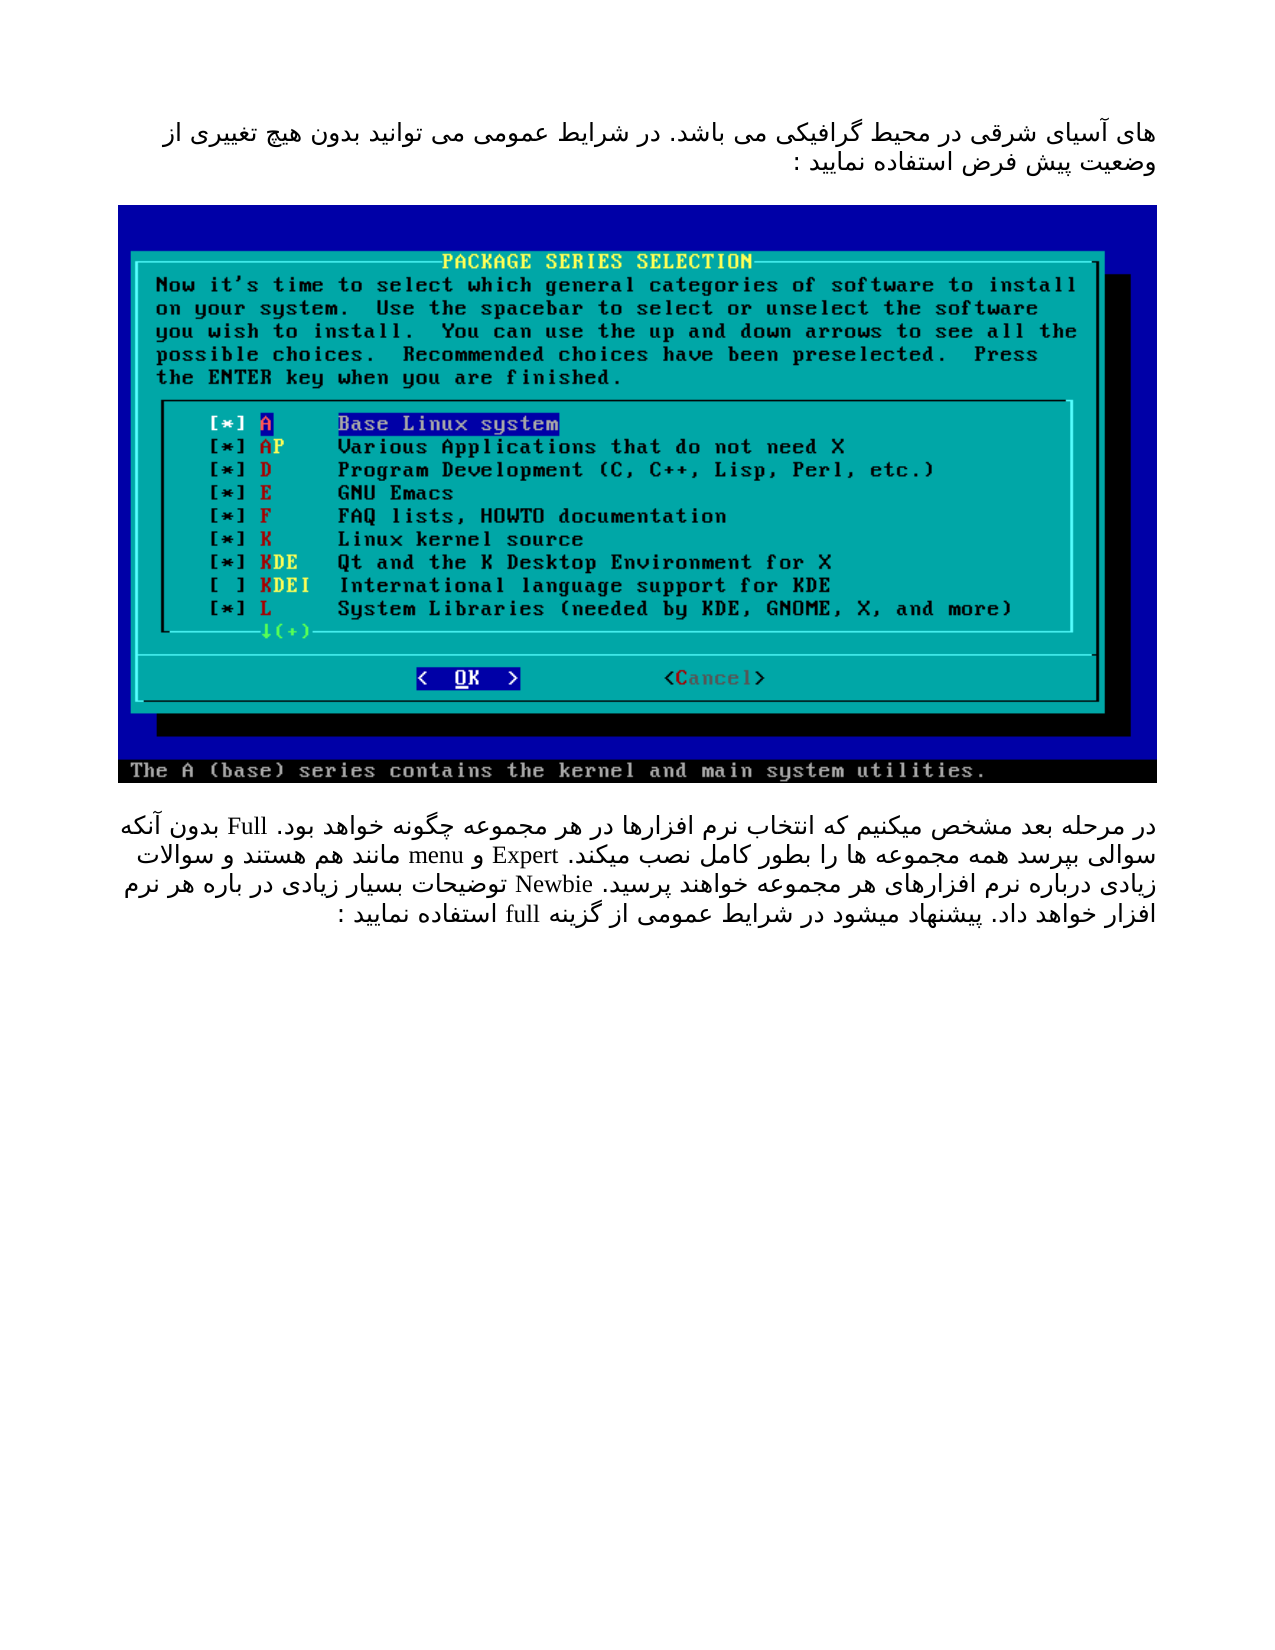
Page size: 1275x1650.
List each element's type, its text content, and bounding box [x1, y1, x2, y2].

text در مرحله بعد مشخص میکنیم که انتخاب نرم افزارها در هر مجموعه چگونه خواهد بود. Full بدون آنکه سوالی بپرسد همه مجموعه ها را بطور کامل نصب میکند. Expert و menu مانند هم هستند و سوالات زیادی درباره نرم افزارهای هر مجموعه خواهند پرسید. Newbie توضیحات بسیار زیادی در باره هر نرم افزار خواهد داد. پیشنهاد میشود در شرایط عمومی از گزینه full استفاده نمایید : [118, 811, 1157, 928]
picture [118, 205, 1157, 783]
text در پنجره بعد می بایست مجموعه های نرم افزارهایی که باید نصب شوند را انتخاب کنیم. به شکل پش فرض، غیر از KDEI ، همه مجموعه ها انتخاب شده اند.مجموعه KDEI مربوط به پشتیبانی زبان های آسیای شرقی در محیط گرافیکی می باشد. در شرایط عمومی می توانید بدون هیچ تغییری از وضعیت پیش فرض استفاده نمایید : [118, 118, 1157, 176]
